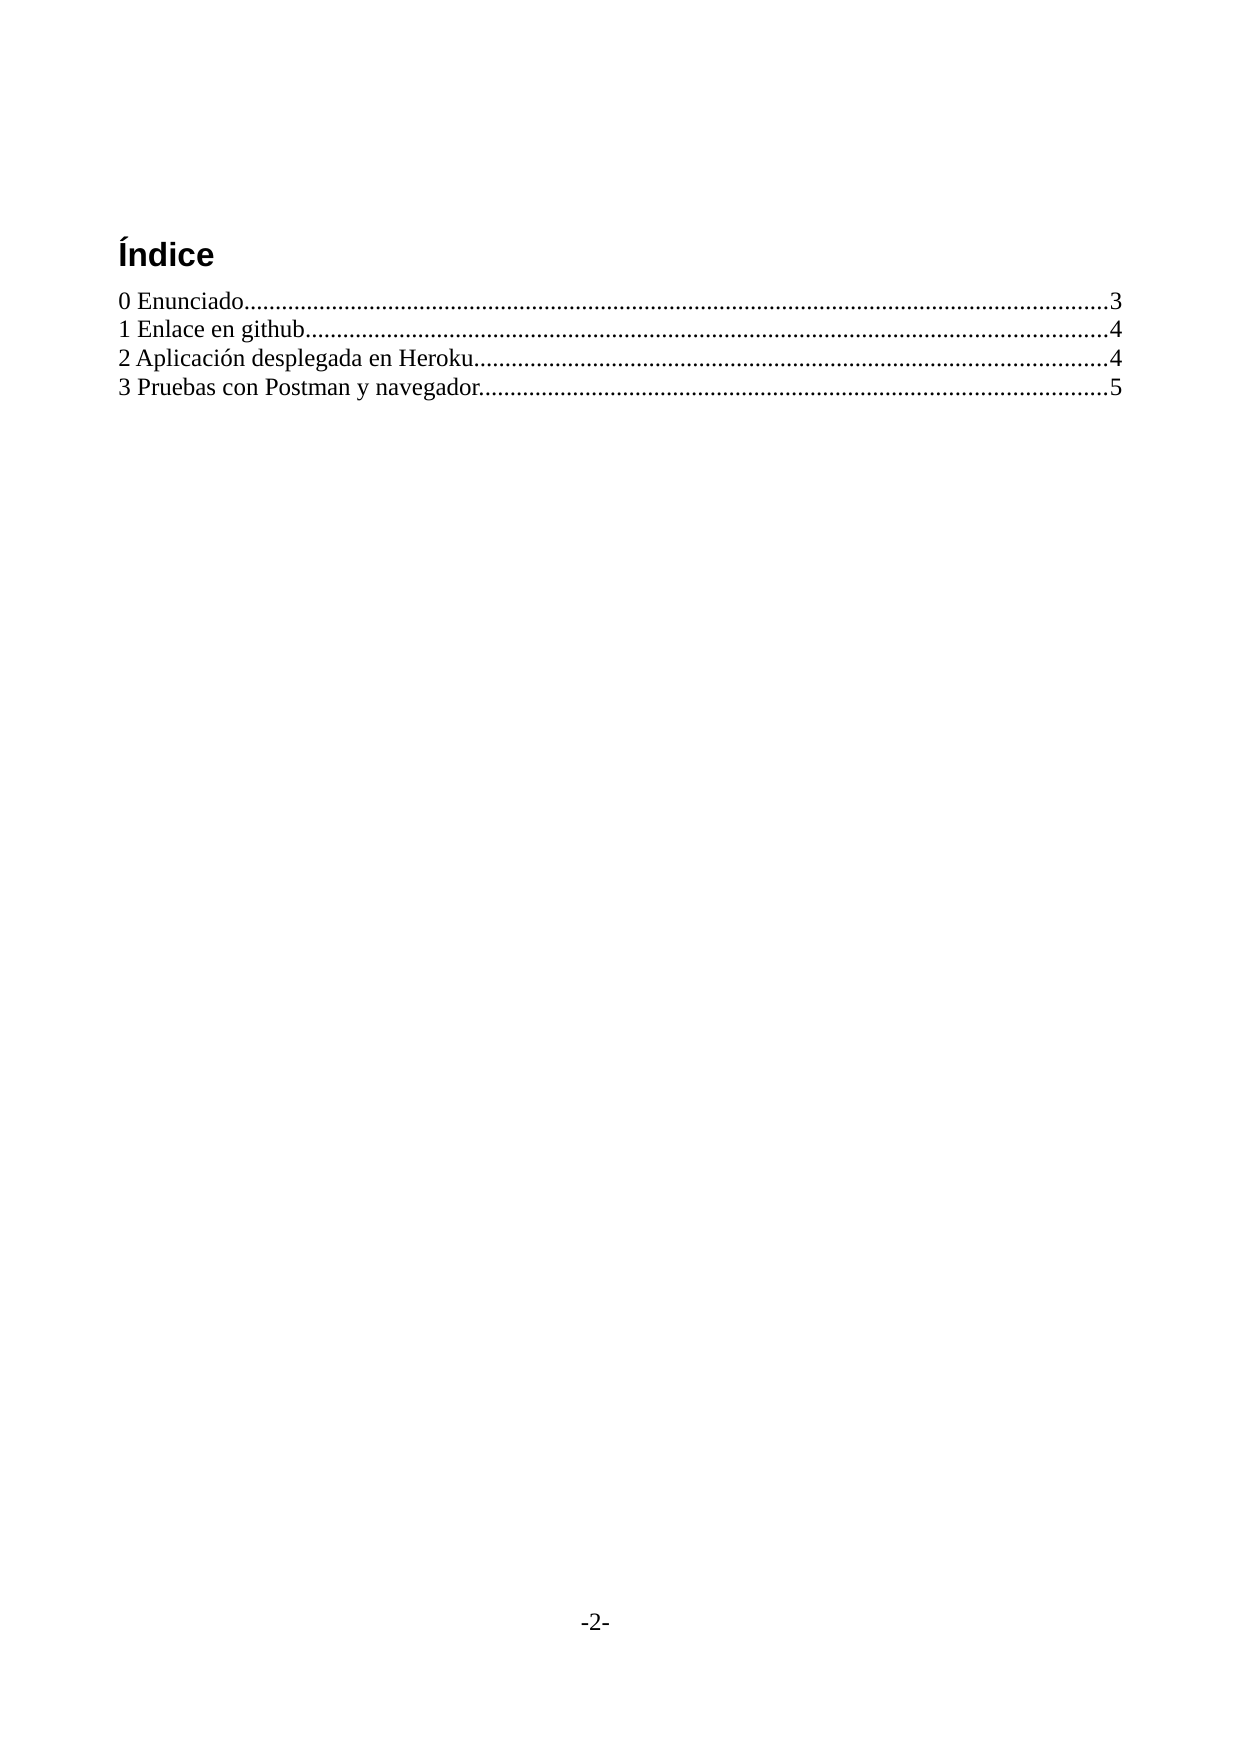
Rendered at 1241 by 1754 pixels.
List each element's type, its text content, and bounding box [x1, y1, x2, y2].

text 1 Enlace en github 4 [118, 314, 1122, 343]
text 0 Enunciado 3 [118, 286, 1122, 314]
text 2 Aplicación desplegada en Heroku 4 [118, 343, 1122, 372]
text 3 Pruebas con Postman y navegador. 5 [118, 372, 1122, 401]
subtitle Índice [118, 235, 1122, 273]
